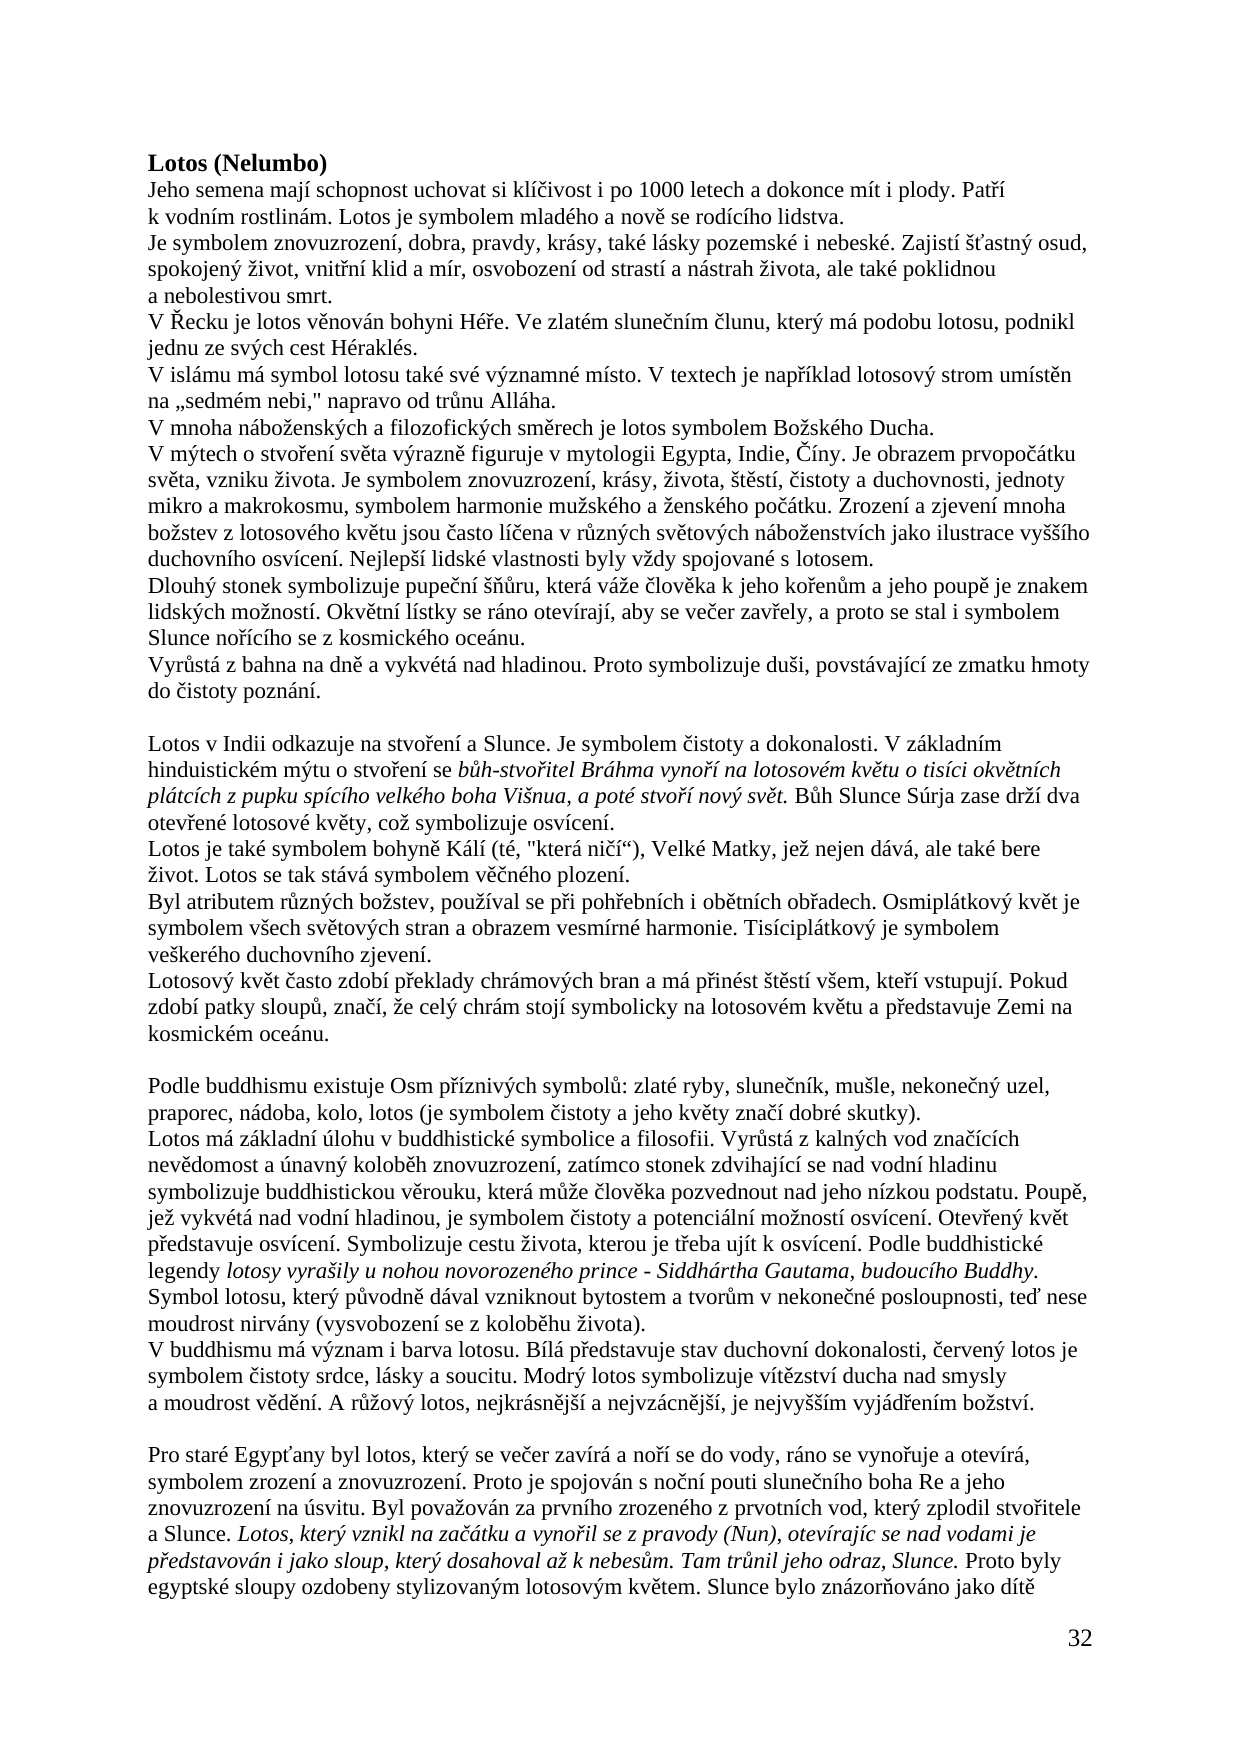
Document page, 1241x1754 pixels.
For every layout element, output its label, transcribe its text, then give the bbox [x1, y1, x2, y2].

text Lotos v Indii odkazuje na stvoření a Slunce. Je symbolem čistoty a dokonalosti. V základním hinduistickém mýtu o stvoření se bůh-stvořitel Bráhma vynoří na lotosovém květu o tisíci okvětních plátcích z pupku spícího velkého boha Višnua, a poté stvoří nový svět. Bůh Slunce Súrja zase drží dva otevřené lotosové květy, což symbolizuje osvícení. [148, 730, 1093, 835]
text Lotosový květ často zdobí překlady chrámových bran a má přinést štěstí všem, kteří vstupují. Pokud zdobí patky sloupů, značí, že celý chrám stojí symbolicky na lotosovém květu a představuje Zemi na kosmickém oceánu. [148, 967, 1093, 1046]
text V Řecku je lotos věnován bohyni Héře. Ve zlatém slunečním člunu, který má podobu lotosu, podnikl jednu ze svých cest Héraklés. [148, 308, 1093, 361]
text Dlouhý stonek symbolizuje pupeční šňůru, která váže člověka k jeho kořenům a jeho poupě je znakem lidských možností. Okvětní lístky se ráno otevírají, aby se večer zavřely, a proto se stal i symbolem Slunce nořícího se z kosmického oceánu. [148, 572, 1093, 651]
text V islámu má symbol lotosu také své významné místo. V textech je například lotosový strom umístěn na „sedmém nebi," napravo od trůnu Alláha. [148, 361, 1093, 413]
text Lotos má základní úlohu v buddhistické symbolice a filosofii. Vyrůstá z kalných vod značících nevědomost a únavný koloběh znovuzrození, zatímco stonek zdvihající se nad vodní hladinu symbolizuje buddhistickou věrouku, která může člověka pozvednout nad jeho nízkou podstatu. Poupě, jež vykvétá nad vodní hladinou, je symbolem čistoty a potenciální možností osvícení. Otevřený květ představuje osvícení. Symbolizuje cestu života, kterou je třeba ujít k osvícení. Podle buddhistické legendy lotosy vyrašily u nohou novorozeného prince - Siddhártha Gautama, budoucího Buddhy. Symbol lotosu, který původně dával vzniknout bytostem a tvorům v nekonečné posloupnosti, teď nese moudrost nirvány (vysvobození se z koloběhu života). V buddhismu má význam i barva lotosu. Bílá představuje stav duchovní dokonalosti, červený lotos je symbolem čistoty srdce, lásky a soucitu. Modrý lotos symbolizuje vítězství ducha nad smysly a moudrost vědění. A růžový lotos, nejkrásnější a nejvzácnější, je nejvyšším vyjádřením božství. [148, 1125, 1093, 1415]
text V mnoha náboženských a filozofických směrech je lotos symbolem Božského Ducha. [148, 413, 1093, 440]
text Byl atributem různých božstev, používal se při pohřebních i obětních obřadech. Osmiplátkový květ je symbolem všech světových stran a obrazem vesmírné harmonie. Tisíciplátkový je symbolem veškerého duchovního zjevení. [148, 888, 1093, 967]
text Je symbolem znovuzrození, dobra, pravdy, krásy, také lásky pozemské i nebeské. Zajistí šťastný osud, spokojený život, vnitřní klid a mír, osvobození od strastí a nástrah života, ale také poklidnou a nebolestivou smrt. [148, 229, 1093, 308]
text Podle buddhismu existuje Osm příznivých symbolů: zlaté ryby, slunečník, mušle, nekonečný uzel, praporec, nádoba, kolo, lotos (je symbolem čistoty a jeho květy značí dobré skutky). [148, 1072, 1093, 1125]
text Pro staré Egypťany byl lotos, který se večer zavírá a noří se do vody, ráno se vynořuje a otevírá, symbolem zrození a znovuzrození. Proto je spojován s noční pouti slunečního boha Re a jeho znovuzrození na úsvitu. Byl považován za prvního zrozeného z prvotních vod, který zplodil stvořitele a Slunce. Lotos, který vznikl na začátku a vynořil se z pravody (Nun), otevírajíc se nad vodami je představován i jako sloup, který dosahoval až k nebesům. Tam trůnil jeho odraz, Slunce. Proto byly egyptské sloupy ozdobeny stylizovaným lotosovým květem. Slunce bylo znázorňováno jako dítě [148, 1441, 1093, 1599]
text Vyrůstá z bahna na dně a vykvétá nad hladinou. Proto symbolizuje duši, povstávající ze zmatku hmoty do čistoty poznání. [148, 651, 1093, 703]
text V mýtech o stvoření světa výrazně figuruje v mytologii Egypta, Indie, Číny. Je obrazem prvopočátku světa, vzniku života. Je symbolem znovuzrození, krásy, života, štěstí, čistoty a duchovnosti, jednoty mikro a makrokosmu, symbolem harmonie mužského a ženského počátku. Zrození a zjevení mnoha božstev z lotosového květu jsou často líčena v různých světových náboženstvích jako ilustrace vyššího duchovního osvícení. Nejlepší lidské vlastnosti byly vždy spojované s lotosem. [148, 440, 1093, 572]
text Lotos (Nelumbo) [148, 148, 1093, 176]
text Lotos je také symbolem bohyně Kálí (té, "která ničí“), Velké Matky, jež nejen dává, ale také bere život. Lotos se tak stává symbolem věčného plození. [148, 835, 1093, 888]
text Jeho semena mají schopnost uchovat si klíčivost i po 1000 letech a dokonce mít i plody. Patří k vodním rostlinám. Lotos je symbolem mladého a nově se rodícího lidstva. [148, 176, 1093, 229]
